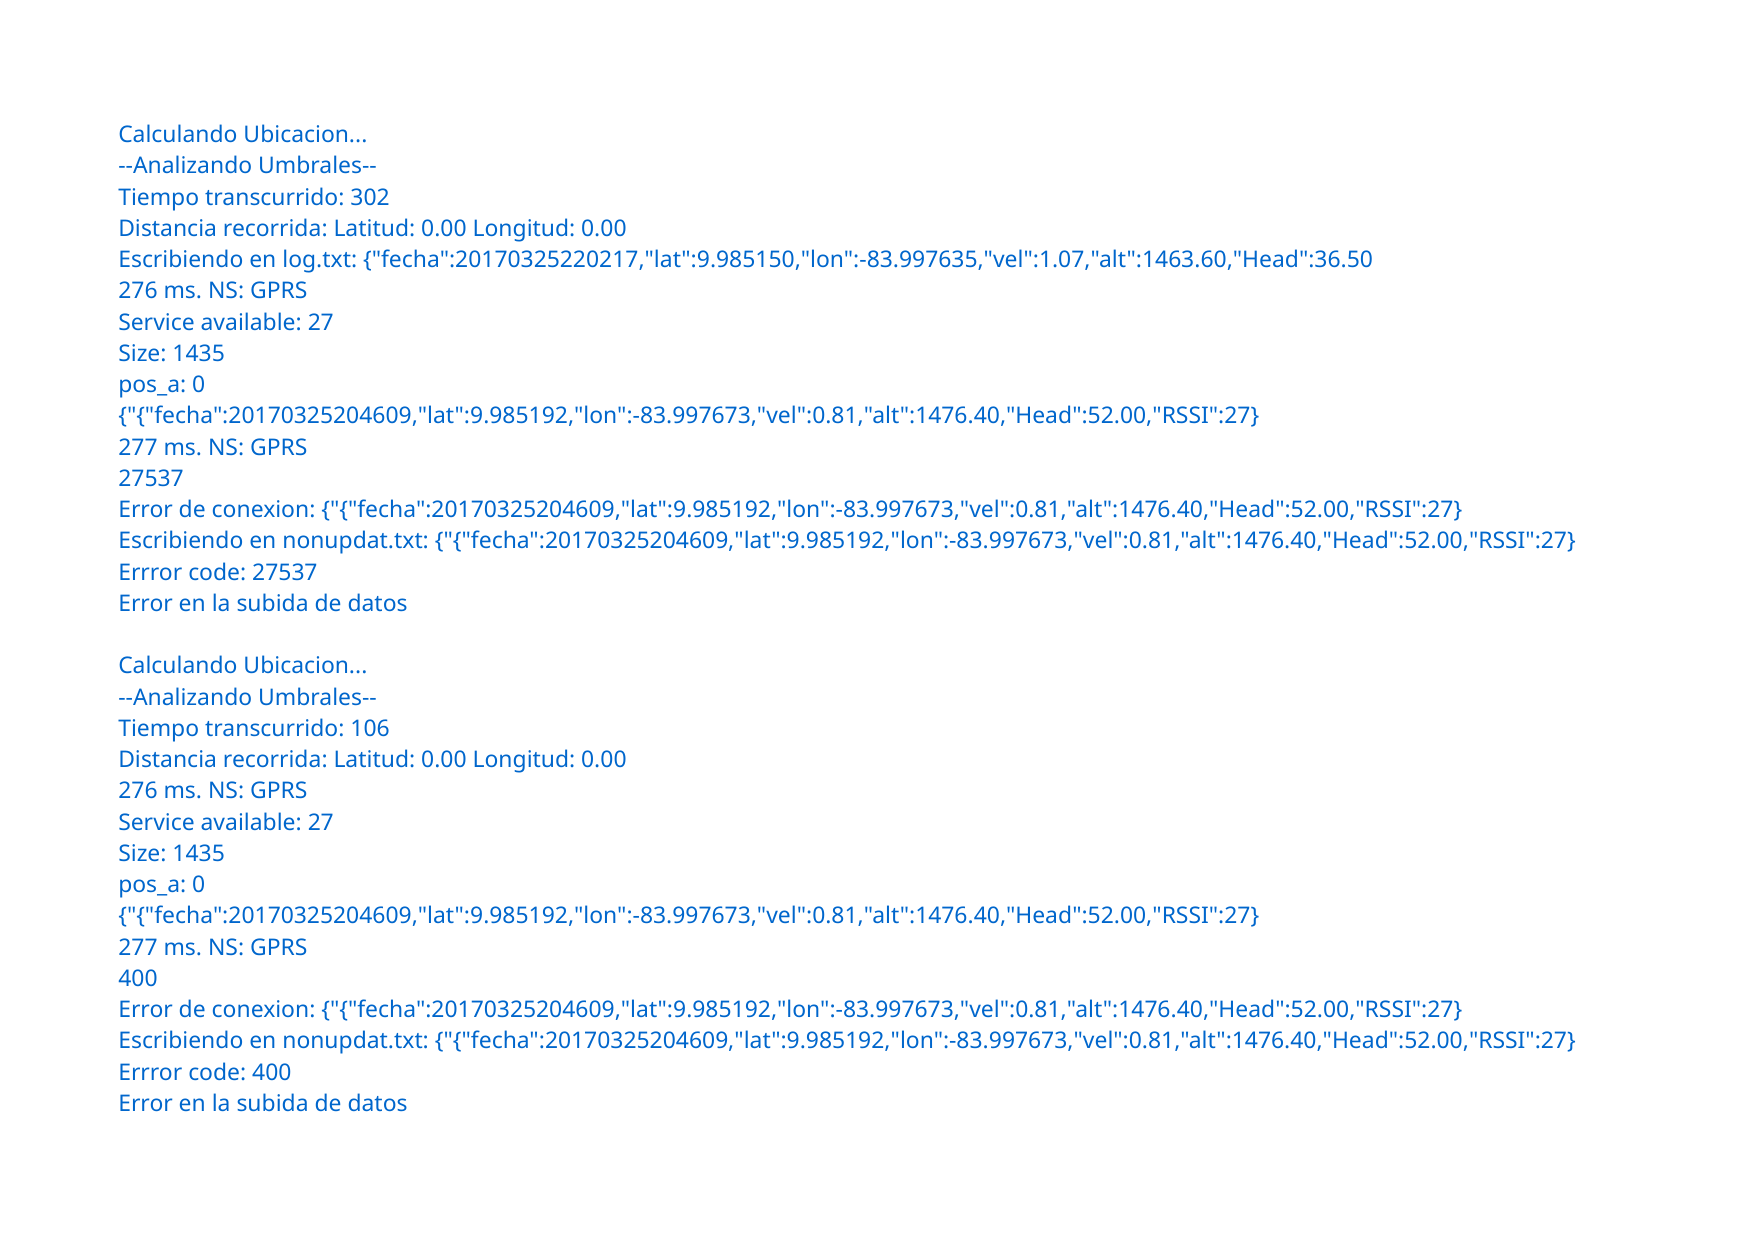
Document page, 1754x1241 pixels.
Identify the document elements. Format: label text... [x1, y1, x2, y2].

text 276 ms. NS: GPRS [118, 774, 1635, 806]
text {"{"fecha":20170325204609,"lat":9.985192,"lon":-83.997673,"vel":0.81,"alt":1476.40,"Head":52.00,"RSSI":27} [118, 399, 1635, 431]
text Error de conexion: {"{"fecha":20170325204609,"lat":9.985192,"lon":-83.997673,"vel":0.81,"alt":1476.40,"Head":52.00,"RSSI":27} [118, 993, 1635, 1024]
text pos_a: 0 [118, 368, 1635, 399]
text pos_a: 0 [118, 868, 1635, 899]
text 400 [118, 962, 1635, 993]
text Size: 1435 [118, 337, 1635, 368]
text 276 ms. NS: GPRS [118, 274, 1635, 306]
text Size: 1435 [118, 837, 1635, 868]
text 277 ms. NS: GPRS [118, 431, 1635, 462]
text Service available: 27 [118, 806, 1635, 837]
text Tiempo transcurrido: 106 [118, 712, 1635, 743]
text Tiempo transcurrido: 302 [118, 181, 1635, 212]
text {"{"fecha":20170325204609,"lat":9.985192,"lon":-83.997673,"vel":0.81,"alt":1476.40,"Head":52.00,"RSSI":27} [118, 899, 1635, 931]
text Error en la subida de datos [118, 587, 1635, 618]
text --Analizando Umbrales-- [118, 681, 1635, 712]
text Escribiendo en nonupdat.txt: {"{"fecha":20170325204609,"lat":9.985192,"lon":-83.997673,"vel":0.81,"alt":1476.40,"Head":52.00,"RSSI":27} Errror code: 400 [118, 1024, 1635, 1087]
text Calculando Ubicacion... [118, 118, 1635, 149]
text Service available: 27 [118, 306, 1635, 337]
text Escribiendo en nonupdat.txt: {"{"fecha":20170325204609,"lat":9.985192,"lon":-83.997673,"vel":0.81,"alt":1476.40,"Head":52.00,"RSSI":27} Errror code: 27537 [118, 524, 1635, 587]
text Escribiendo en log.txt: {"fecha":20170325220217,"lat":9.985150,"lon":-83.997635,"vel":1.07,"alt":1463.60,"Head":36.50 [118, 243, 1635, 274]
text Error de conexion: {"{"fecha":20170325204609,"lat":9.985192,"lon":-83.997673,"vel":0.81,"alt":1476.40,"Head":52.00,"RSSI":27} [118, 493, 1635, 524]
text Calculando Ubicacion... [118, 649, 1635, 681]
text 27537 [118, 462, 1635, 493]
text --Analizando Umbrales-- [118, 149, 1635, 181]
text 277 ms. NS: GPRS [118, 931, 1635, 962]
text Distancia recorrida: Latitud: 0.00 Longitud: 0.00 [118, 743, 1635, 774]
text Error en la subida de datos [118, 1087, 1635, 1118]
text Distancia recorrida: Latitud: 0.00 Longitud: 0.00 [118, 212, 1635, 243]
